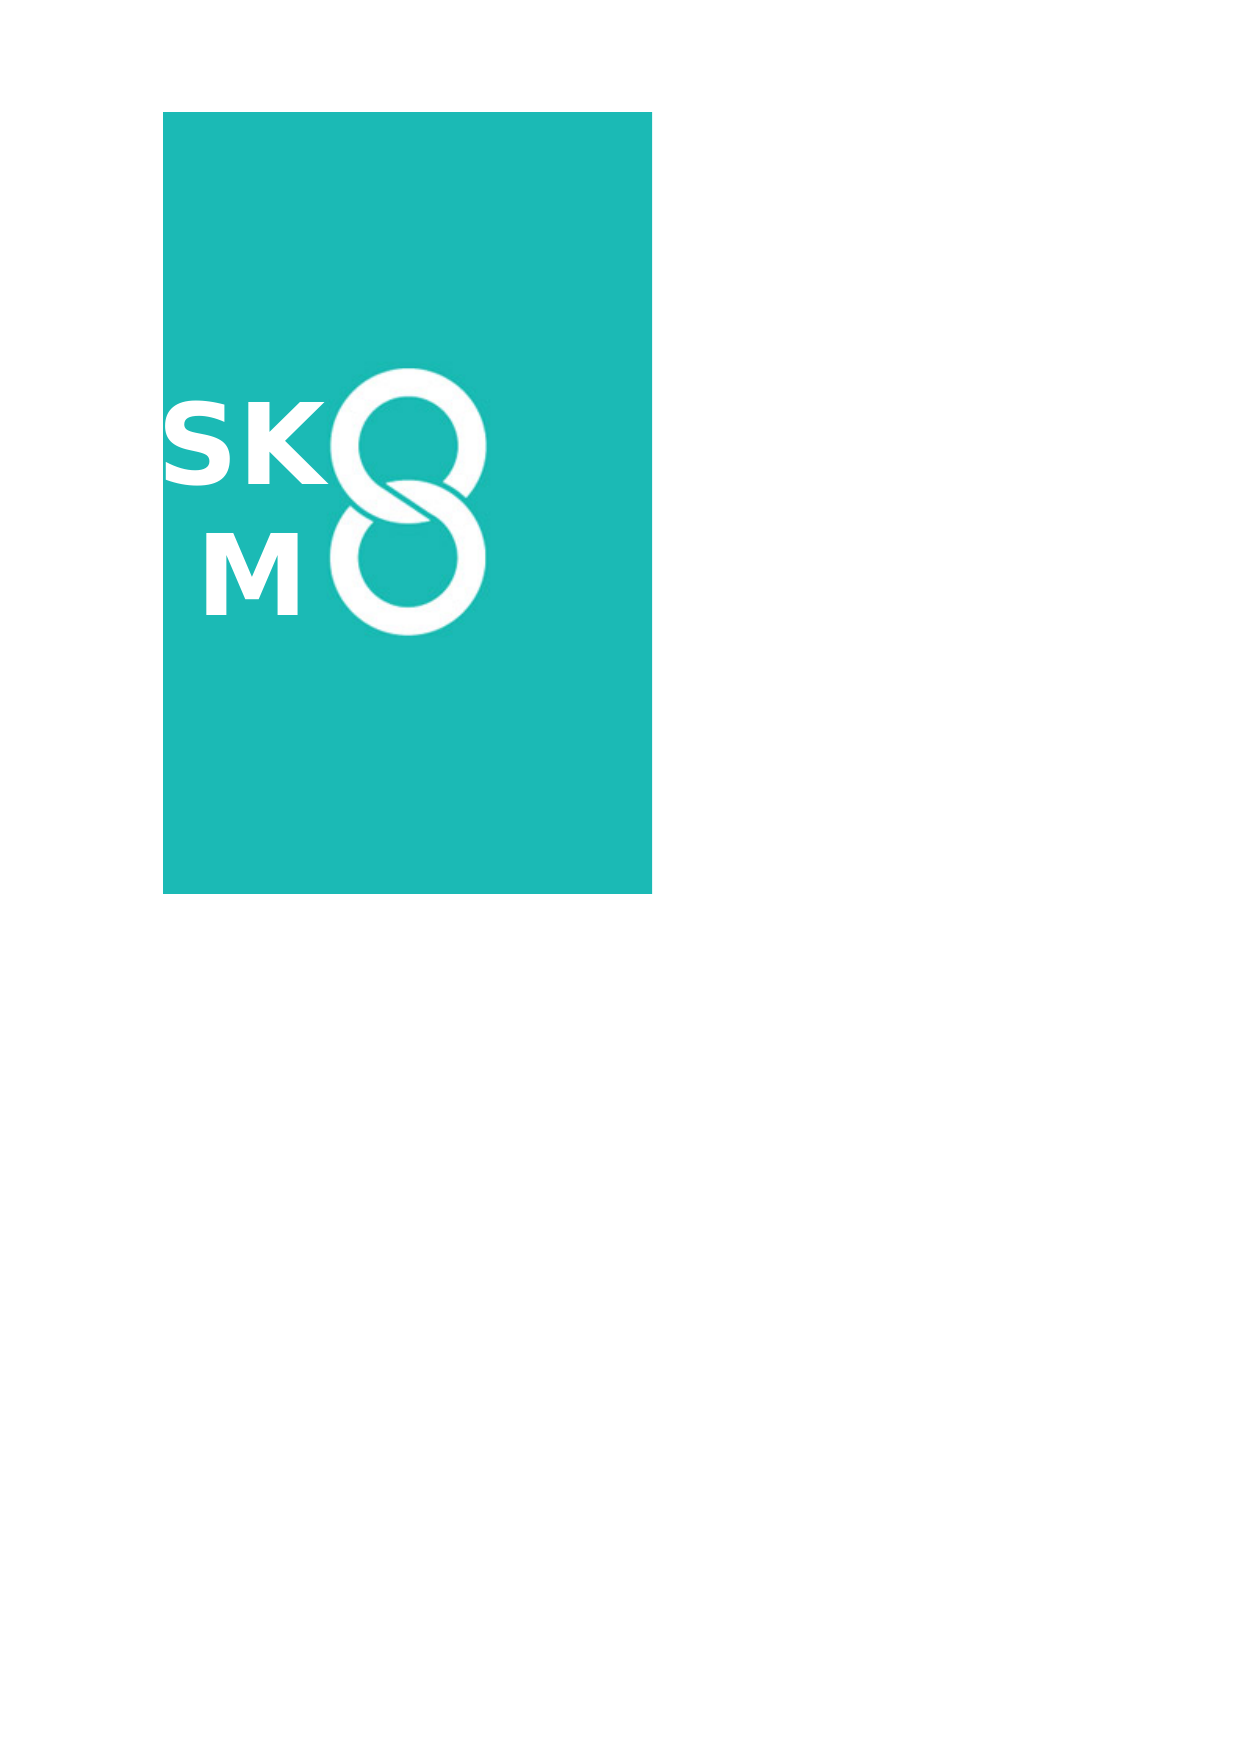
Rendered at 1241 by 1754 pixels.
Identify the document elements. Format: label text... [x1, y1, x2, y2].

text M [653, 511, 1122, 642]
text SK [118, 380, 163, 511]
text M [118, 511, 163, 642]
picture [163, 112, 653, 894]
text SK [653, 380, 1122, 511]
